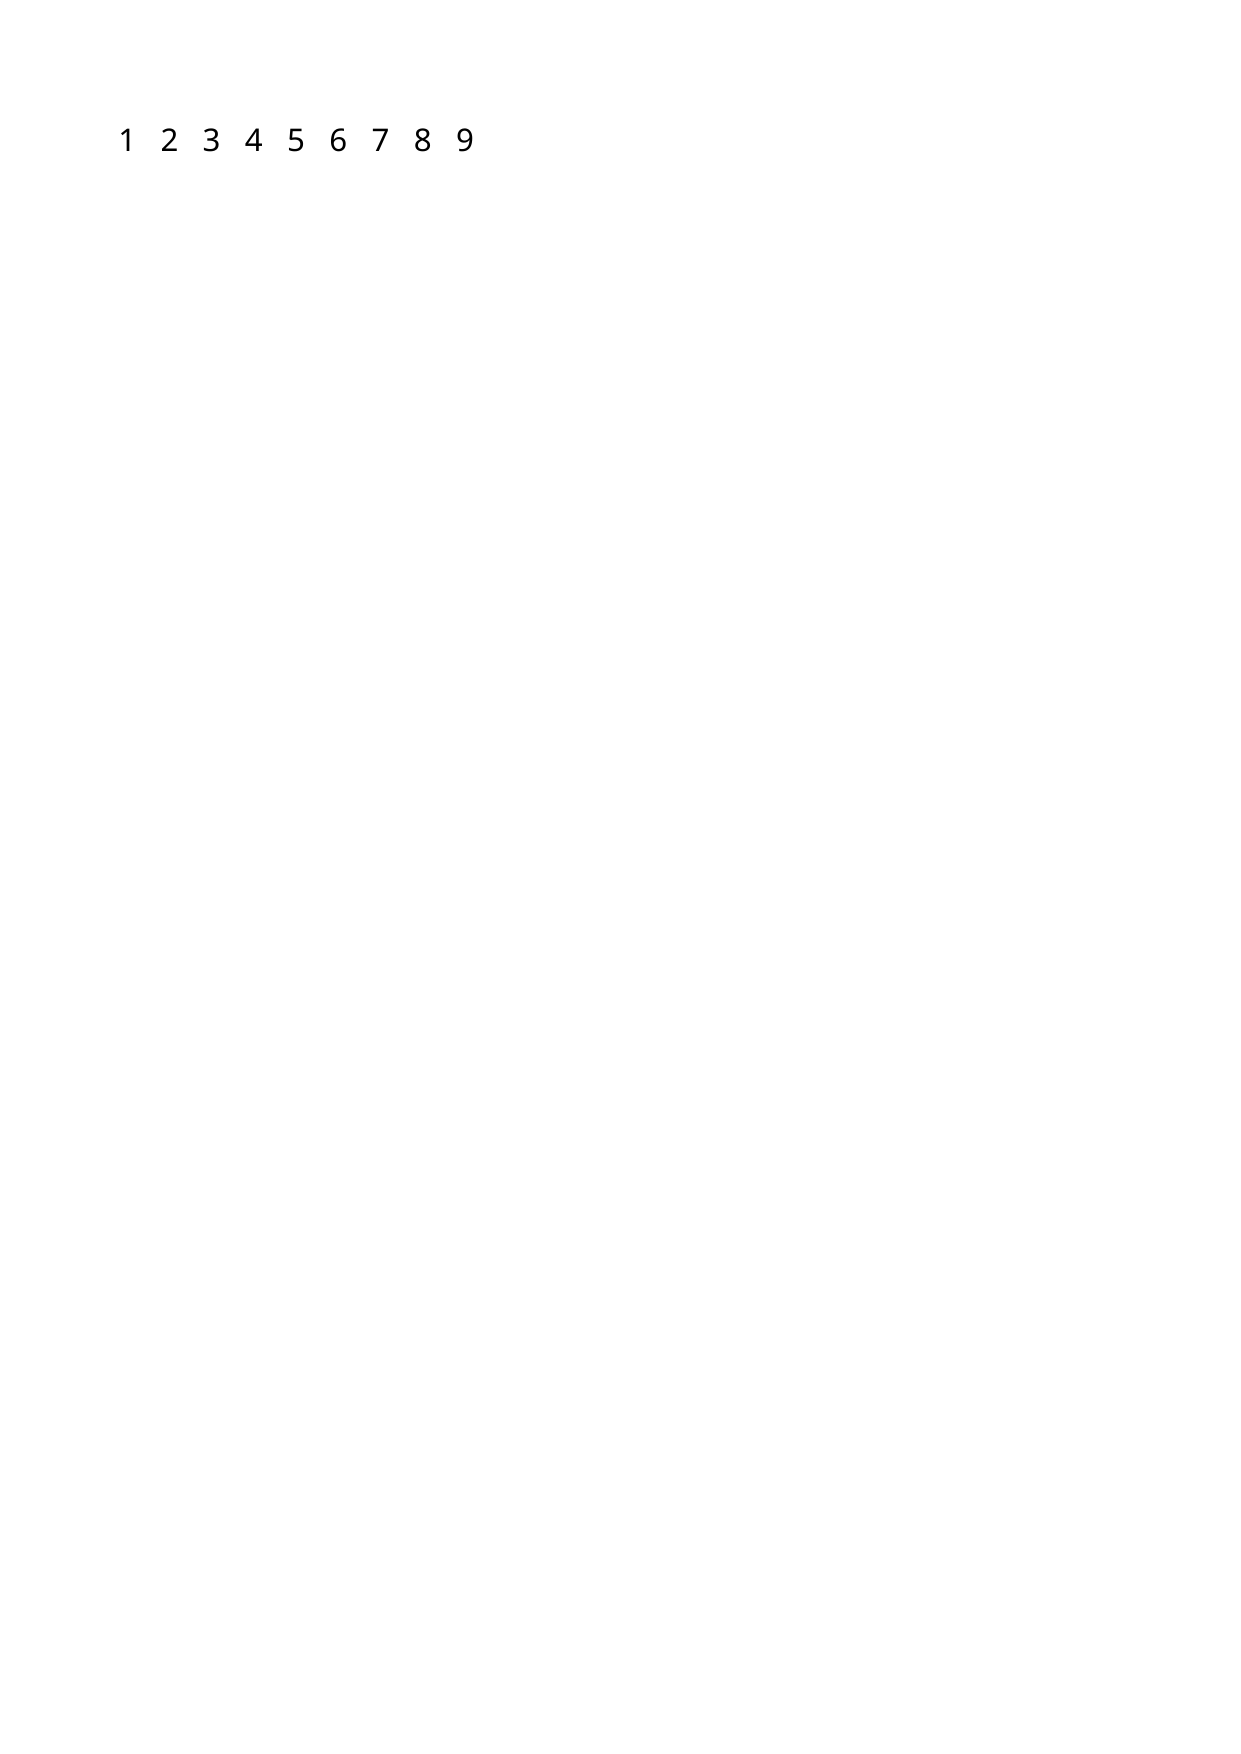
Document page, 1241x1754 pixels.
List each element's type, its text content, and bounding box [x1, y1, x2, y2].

text 1 2 3 4 5 6 7 8 9 [118, 118, 1122, 161]
